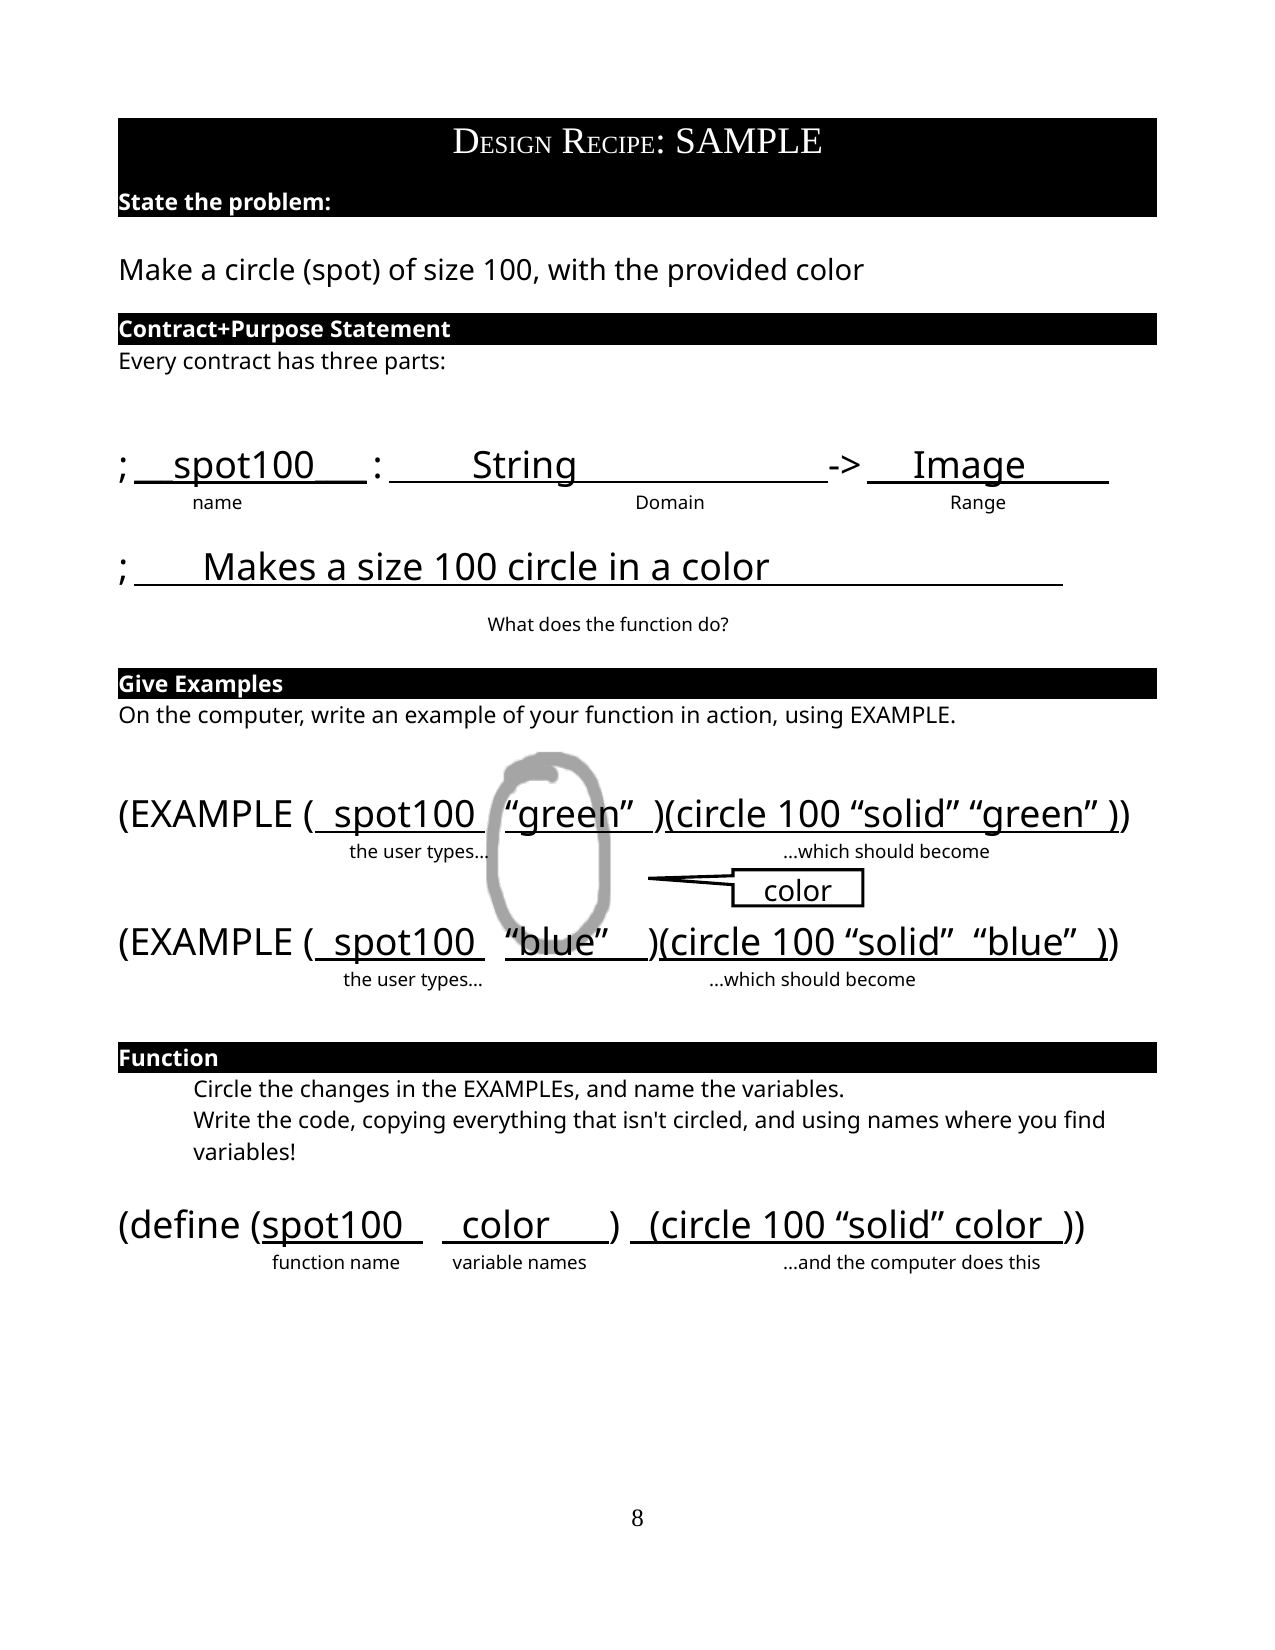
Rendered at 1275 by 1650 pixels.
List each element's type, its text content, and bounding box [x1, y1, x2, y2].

text (EXAMPLE ( spot100 “blue” )(circle 100 “solid” “blue” )) [118, 915, 467, 966]
text (EXAMPLE ( spot100 “green” )(circle 100 “solid” “green” )) [118, 787, 467, 838]
picture [467, 718, 630, 995]
subtitle Function [118, 1042, 1157, 1073]
list Circle the changes in the EXAMPLEs, and name the variables. [156, 1073, 1157, 1104]
text the user types… ...which should become [343, 966, 467, 991]
subtitle Contract+Purpose Statement [118, 313, 1157, 345]
subtitle Design Recipe: SAMPLE [118, 118, 1157, 161]
text ; Makes a size 100 circle in a color What does the function do? [118, 541, 1157, 643]
text On the computer, write an example of your function in action, using EXAMPLE. [118, 699, 1157, 730]
text the user types… ...which should become [630, 966, 1157, 991]
picture [522, 809, 534, 825]
text name Domain Range [118, 489, 1157, 515]
text the user types… ...which should become [630, 838, 1157, 864]
text Every contract has three parts: [118, 345, 1157, 376]
text (EXAMPLE ( spot100 “blue” )(circle 100 “solid” “blue” )) [630, 915, 1157, 966]
text the user types… ...which should become [343, 838, 467, 864]
subtitle State the problem: [118, 186, 1157, 217]
text (EXAMPLE ( spot100 “green” )(circle 100 “solid” “green” )) [630, 787, 1157, 838]
text function name variable names ...and the computer does this [118, 1249, 1157, 1275]
list Write the code, copying everything that isn't circled, and using names where you find variables! [156, 1104, 1157, 1167]
text ; ___spot100____ : String -> Image [118, 438, 1157, 489]
text Make a circle (spot) of size 100, with the provided color [118, 249, 1157, 288]
text (define (spot100 color ) (circle 100 “solid” color )) [118, 1198, 1157, 1249]
subtitle Give Examples [118, 668, 1157, 699]
